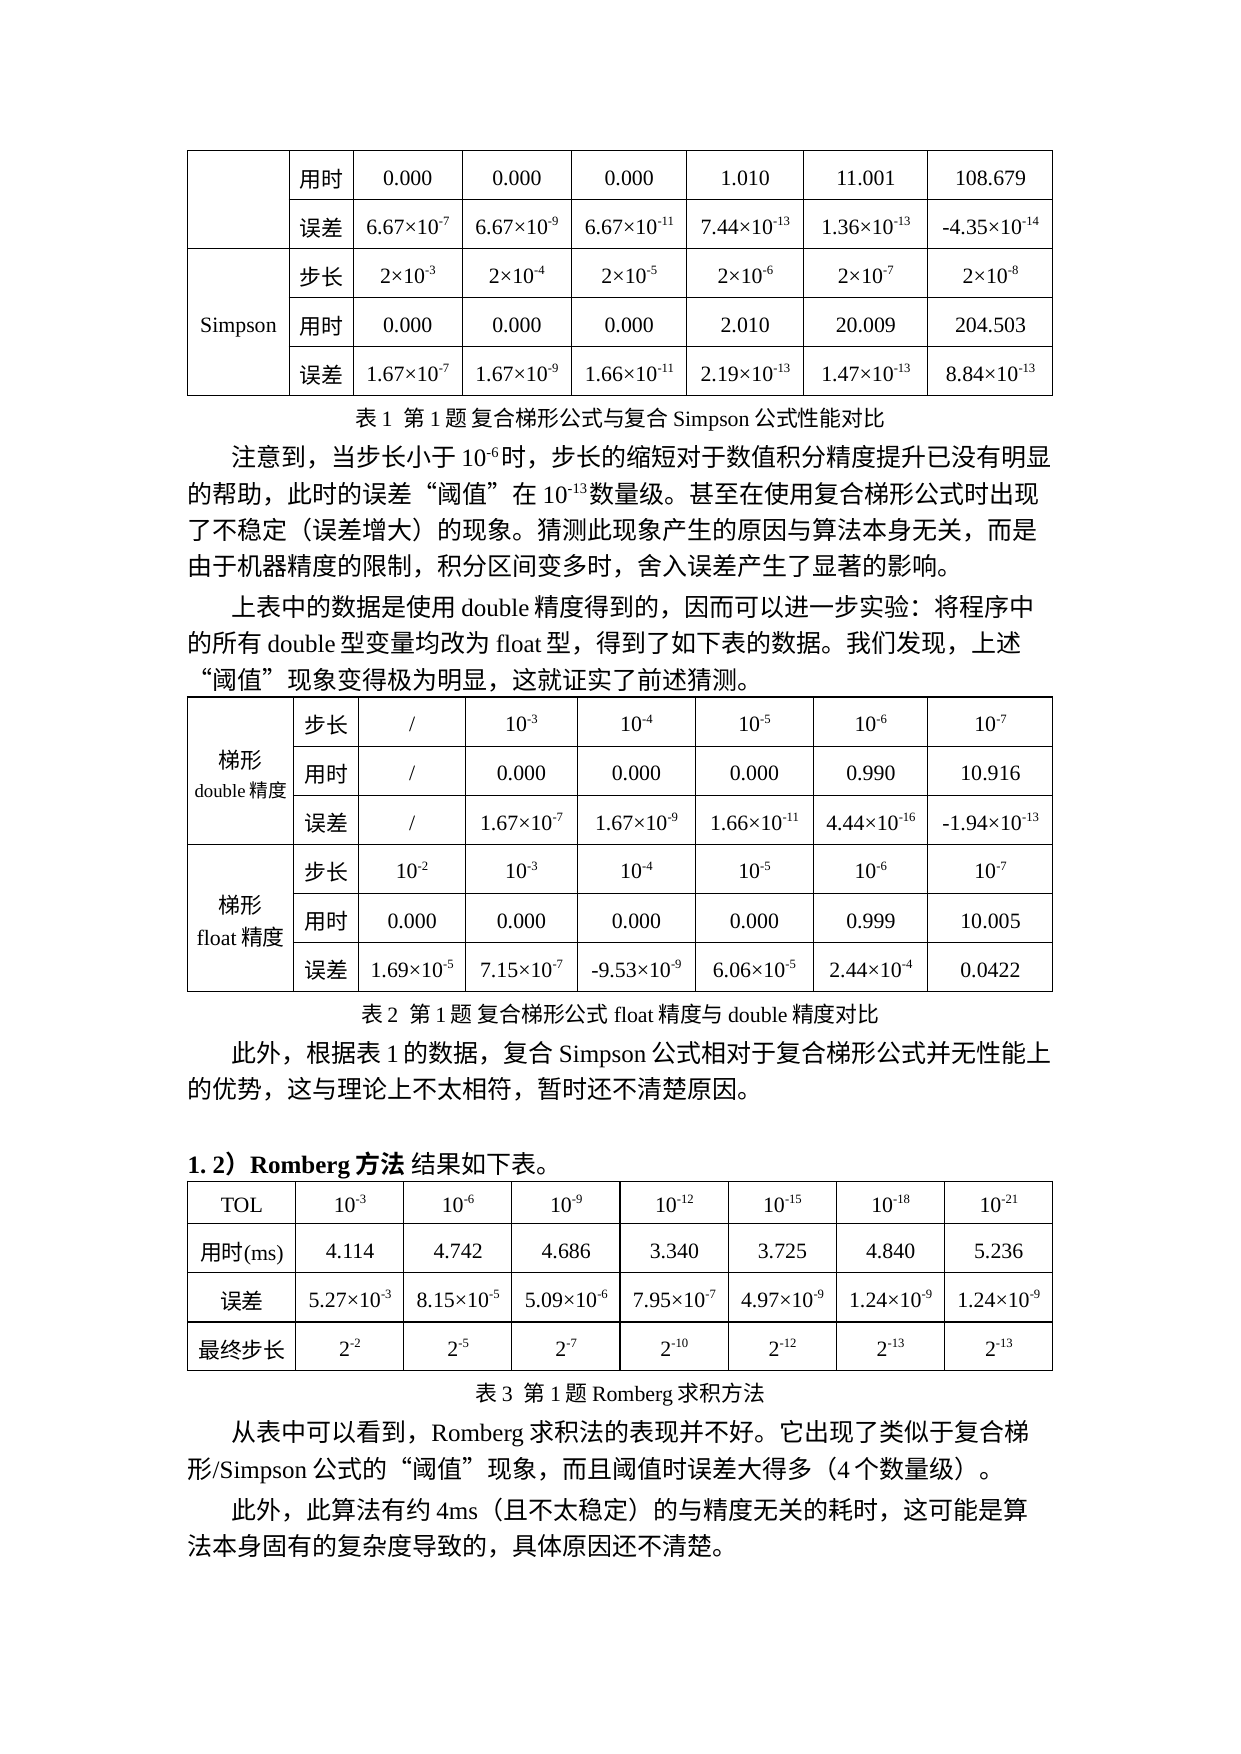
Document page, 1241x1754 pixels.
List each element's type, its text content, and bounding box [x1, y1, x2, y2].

table_cell 1.24×10-9 [837, 1273, 944, 1321]
table_cell 步长 [294, 845, 358, 893]
table_cell 4.840 [837, 1224, 944, 1272]
table_cell 5.27×10-3 [296, 1273, 403, 1321]
table_cell 1.24×10-9 [945, 1273, 1052, 1321]
table_cell 10-5 [696, 845, 813, 893]
table_cell 5.236 [945, 1224, 1052, 1272]
table_cell 2-2 [296, 1323, 403, 1370]
table_cell 3.340 [621, 1224, 728, 1272]
table_header 10-9 [512, 1182, 619, 1223]
table_cell 4.44×10-16 [814, 796, 927, 844]
table_cell 1.66×10-11 [696, 796, 813, 844]
table_cell 2×10-3 [354, 249, 462, 297]
table_header 10-6 [814, 698, 927, 746]
table_cell 2.44×10-4 [814, 943, 927, 991]
table_cell 0.000 [354, 151, 462, 199]
table_cell 误差 [294, 796, 358, 844]
table_cell 5.09×10-6 [512, 1273, 619, 1321]
text 表3 第1题 Romberg求积方法 [187, 1376, 1053, 1408]
table_cell 10-7 [928, 845, 1052, 893]
table_cell 0.000 [696, 747, 813, 794]
text 上表中的数据是使用double精度得到的，因而可以进一步实验：将程序中的所有double型变量均改为float型，得到了如下表的数据。我们发现，上述“阈值”现象变得极为明显，这就证实了前述猜测。 [187, 588, 1053, 696]
table_cell 11.001 [804, 151, 927, 199]
table_cell 1.67×10-9 [463, 347, 571, 395]
table_cell 误差 [290, 200, 353, 248]
table_cell 0.000 [572, 298, 686, 346]
table_cell 1.47×10-13 [804, 347, 927, 395]
table_cell 6.06×10-5 [696, 943, 813, 991]
table_cell 1.66×10-11 [572, 347, 686, 395]
table_cell 用时 [294, 747, 358, 794]
text 从表中可以看到，Romberg求积法的表现并不好。它出现了类似于复合梯形/Simpson公式的“阈值”现象，而且阈值时误差大得多（4个数量级）。 [187, 1413, 1053, 1485]
table_cell 20.009 [804, 298, 927, 346]
table_cell -4.35×10-14 [928, 200, 1052, 248]
table_cell 4.114 [296, 1224, 403, 1272]
table_cell 梯形 float精度 [188, 845, 293, 991]
table_cell 0.000 [572, 151, 686, 199]
table_cell 2×10-4 [463, 249, 571, 297]
table_cell 6.67×10-9 [463, 200, 571, 248]
table_cell 最终步长 [188, 1323, 295, 1370]
table_header 10-5 [696, 698, 813, 746]
table_header 步长 [294, 698, 358, 746]
table_cell 0.990 [814, 747, 927, 794]
table_header 10-3 [466, 698, 577, 746]
table_cell 2×10-8 [928, 249, 1052, 297]
table_cell 2×10-7 [804, 249, 927, 297]
table_cell 用时(ms) [188, 1224, 295, 1272]
table_cell 7.95×10-7 [621, 1273, 728, 1321]
table_cell 用时 [290, 151, 353, 199]
table_cell 108.679 [928, 151, 1052, 199]
table_cell 2×10-5 [572, 249, 686, 297]
table_cell 0.000 [463, 151, 571, 199]
table_cell 1.36×10-13 [804, 200, 927, 248]
table_cell 10.916 [928, 747, 1052, 794]
table_cell 0.0422 [928, 943, 1052, 991]
table_cell 2-10 [621, 1323, 728, 1370]
table_cell 1.67×10-7 [466, 796, 577, 844]
table_header 10-6 [404, 1182, 511, 1223]
table_cell 1.67×10-9 [578, 796, 695, 844]
table_cell 用时 [290, 298, 353, 346]
table_cell 7.44×10-13 [687, 200, 803, 248]
table_cell 8.15×10-5 [404, 1273, 511, 1321]
table_cell 2-13 [945, 1323, 1052, 1370]
table_cell 8.84×10-13 [928, 347, 1052, 395]
table_header 10-18 [837, 1182, 944, 1223]
table_cell 7.15×10-7 [466, 943, 577, 991]
table_header TOL [188, 1182, 295, 1223]
table_cell 误差 [294, 943, 358, 991]
text 1. 2）Romberg方法 结果如下表。 [187, 1144, 1053, 1181]
table_cell 4.686 [512, 1224, 619, 1272]
table_header 10-4 [578, 698, 695, 746]
table_cell 1.010 [687, 151, 803, 199]
table_cell 3.725 [729, 1224, 836, 1272]
text 表2 第1题 复合梯形公式 float精度与double精度对比 [187, 997, 1053, 1028]
table_cell 2-13 [837, 1323, 944, 1370]
table_cell 0.999 [814, 894, 927, 942]
table_cell 10-4 [578, 845, 695, 893]
table_cell 2-12 [729, 1323, 836, 1370]
table_cell 步长 [290, 249, 353, 297]
table_cell 0.000 [578, 747, 695, 794]
table_cell 0.000 [359, 894, 465, 942]
table_header 梯形 double精度 [188, 698, 293, 844]
table_cell 1.67×10-7 [354, 347, 462, 395]
table_cell 2-5 [404, 1323, 511, 1370]
table_cell 10-6 [814, 845, 927, 893]
table_header 10-3 [296, 1182, 403, 1223]
table_cell 2.19×10-13 [687, 347, 803, 395]
table_header 10-15 [729, 1182, 836, 1223]
table_cell 0.000 [696, 894, 813, 942]
table_cell 10.005 [928, 894, 1052, 942]
table_cell 2×10-6 [687, 249, 803, 297]
table_cell / [359, 747, 465, 794]
table_cell 6.67×10-7 [354, 200, 462, 248]
table_cell 204.503 [928, 298, 1052, 346]
table_cell 4.97×10-9 [729, 1273, 836, 1321]
table_cell 用时 [294, 894, 358, 942]
text 此外，根据表1的数据，复合Simpson公式相对于复合梯形公式并无性能上的优势，这与理论上不太相符，暂时还不清楚原因。 [187, 1033, 1053, 1106]
table_cell 10-3 [466, 845, 577, 893]
table_cell 0.000 [463, 298, 571, 346]
table_cell 误差 [290, 347, 353, 395]
table_cell 0.000 [354, 298, 462, 346]
table_cell 4.742 [404, 1224, 511, 1272]
table_cell 0.000 [466, 894, 577, 942]
text 注意到，当步长小于10-6时，步长的缩短对于数值积分精度提升已没有明显的帮助，此时的误差“阈值”在10-13数量级。甚至在使用复合梯形公式时出现了不稳定（误差增大）的现象。猜测此现象产生的原因与算法本身无关，而是由于机器精度的限制，积分区间变多时，舍入误差产生了显著的影响。 [187, 438, 1053, 583]
table_cell 2-7 [512, 1323, 619, 1370]
table_cell -9.53×10-9 [578, 943, 695, 991]
table_cell Simpson [188, 249, 289, 395]
table_cell 1.69×10-5 [359, 943, 465, 991]
table_header / [359, 698, 465, 746]
table_cell 6.67×10-11 [572, 200, 686, 248]
table_cell 0.000 [578, 894, 695, 942]
table_cell 误差 [188, 1273, 295, 1321]
table_header 10-21 [945, 1182, 1052, 1223]
table_header 10-7 [928, 698, 1052, 746]
table_cell -1.94×10-13 [928, 796, 1052, 844]
table_cell 2.010 [687, 298, 803, 346]
table_cell 10-2 [359, 845, 465, 893]
table_cell / [359, 796, 465, 844]
text 此外，此算法有约4ms（且不太稳定）的与精度无关的耗时，这可能是算法本身固有的复杂度导致的，具体原因还不清楚。 [187, 1490, 1053, 1563]
table_cell [188, 151, 289, 248]
table_cell 0.000 [466, 747, 577, 794]
table_header 10-12 [621, 1182, 728, 1223]
text 表1 第1题 复合梯形公式与复合Simpson公式性能对比 [187, 401, 1053, 433]
